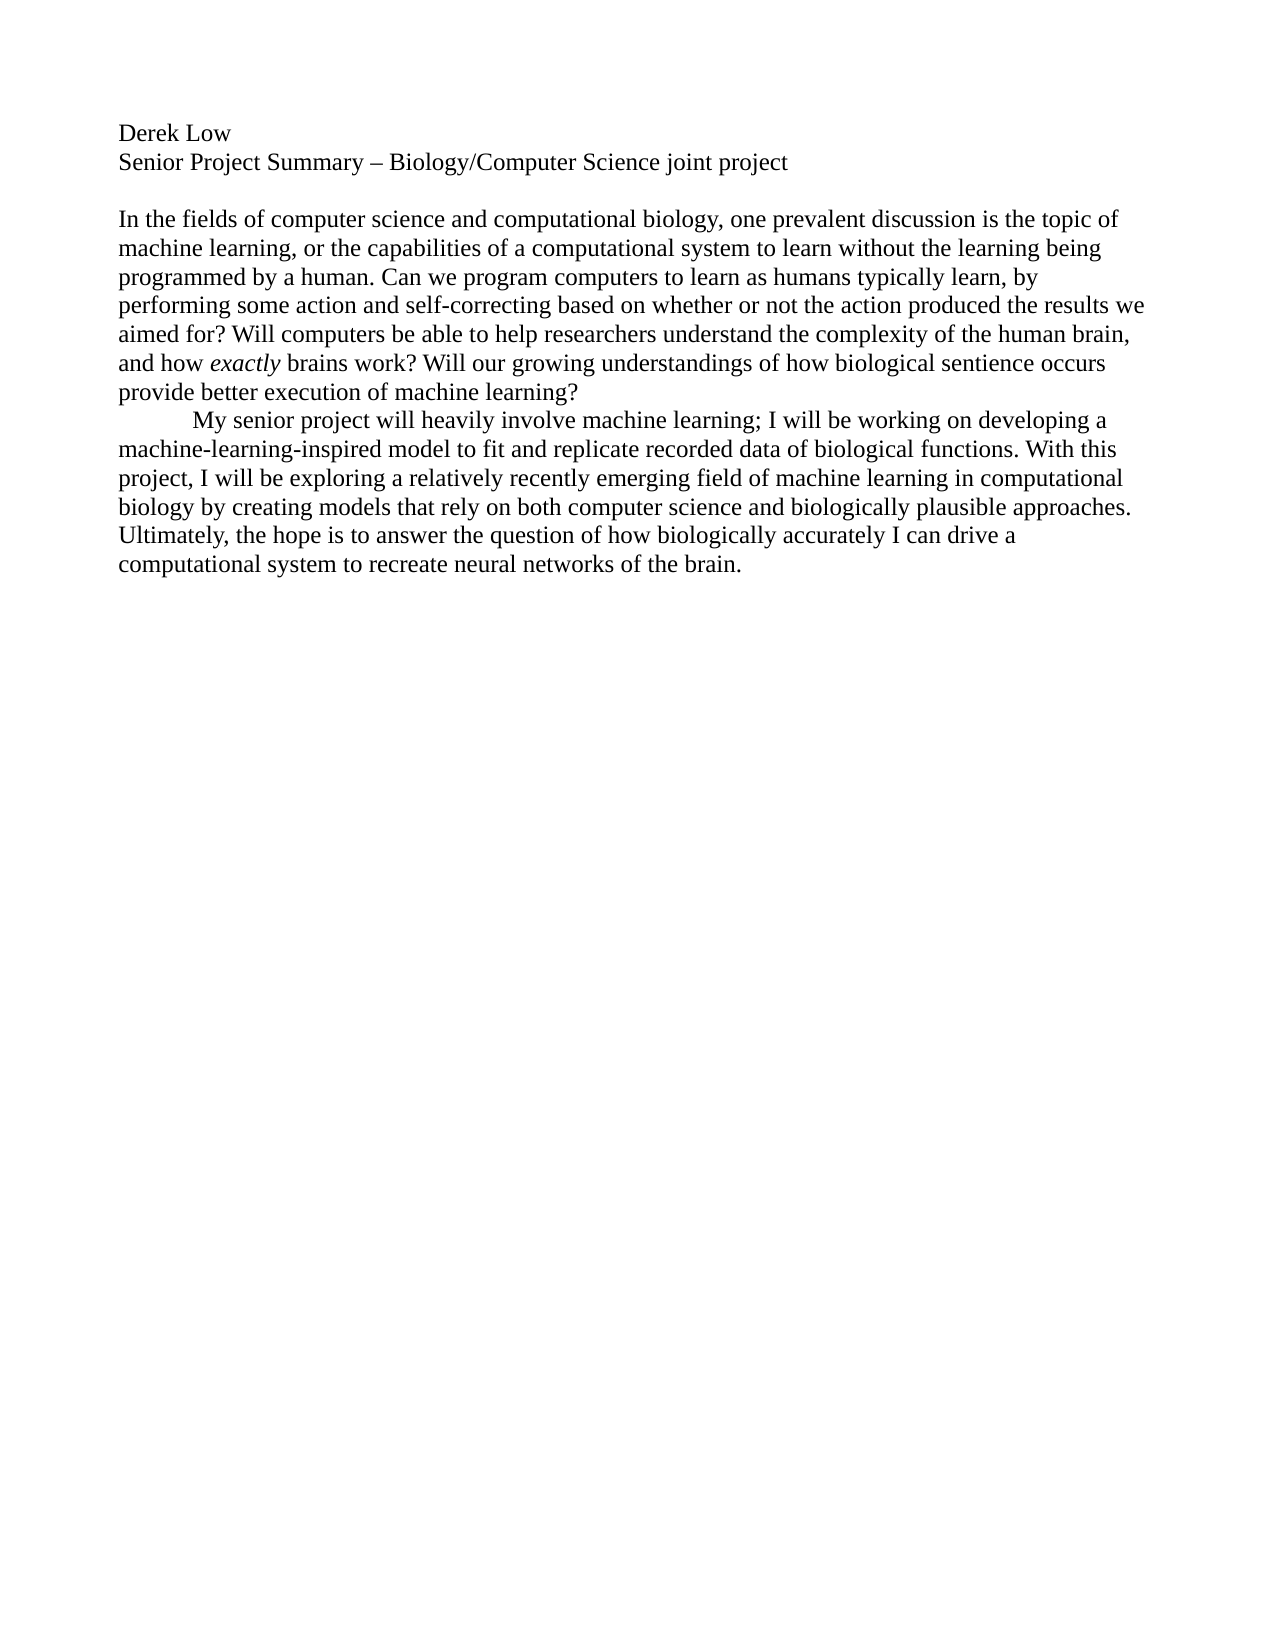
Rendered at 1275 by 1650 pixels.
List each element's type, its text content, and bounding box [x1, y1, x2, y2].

text In the fields of computer science and computational biology, one prevalent discussion is the topic of machine learning, or the capabilities of a computational system to learn without the learning being programmed by a human. Can we program computers to learn as humans typically learn, by performing some action and self-correcting based on whether or not the action produced the results we aimed for? Will computers be able to help researchers understand the complexity of the human brain, and how exactly brains work? Will our growing understandings of how biological sentience occurs provide better execution of machine learning? [118, 204, 1157, 406]
text My senior project will heavily involve machine learning; I will be working on developing a machine-learning-inspired model to fit and replicate recorded data of biological functions. With this project, I will be exploring a relatively recently emerging field of machine learning in computational biology by creating models that rely on both computer science and biologically plausible approaches. Ultimately, the hope is to answer the question of how biologically accurately I can drive a computational system to recreate neural networks of the brain. [118, 406, 1157, 578]
text Senior Project Summary – Biology/Computer Science joint project [118, 147, 1157, 176]
text Derek Low [118, 118, 1157, 147]
